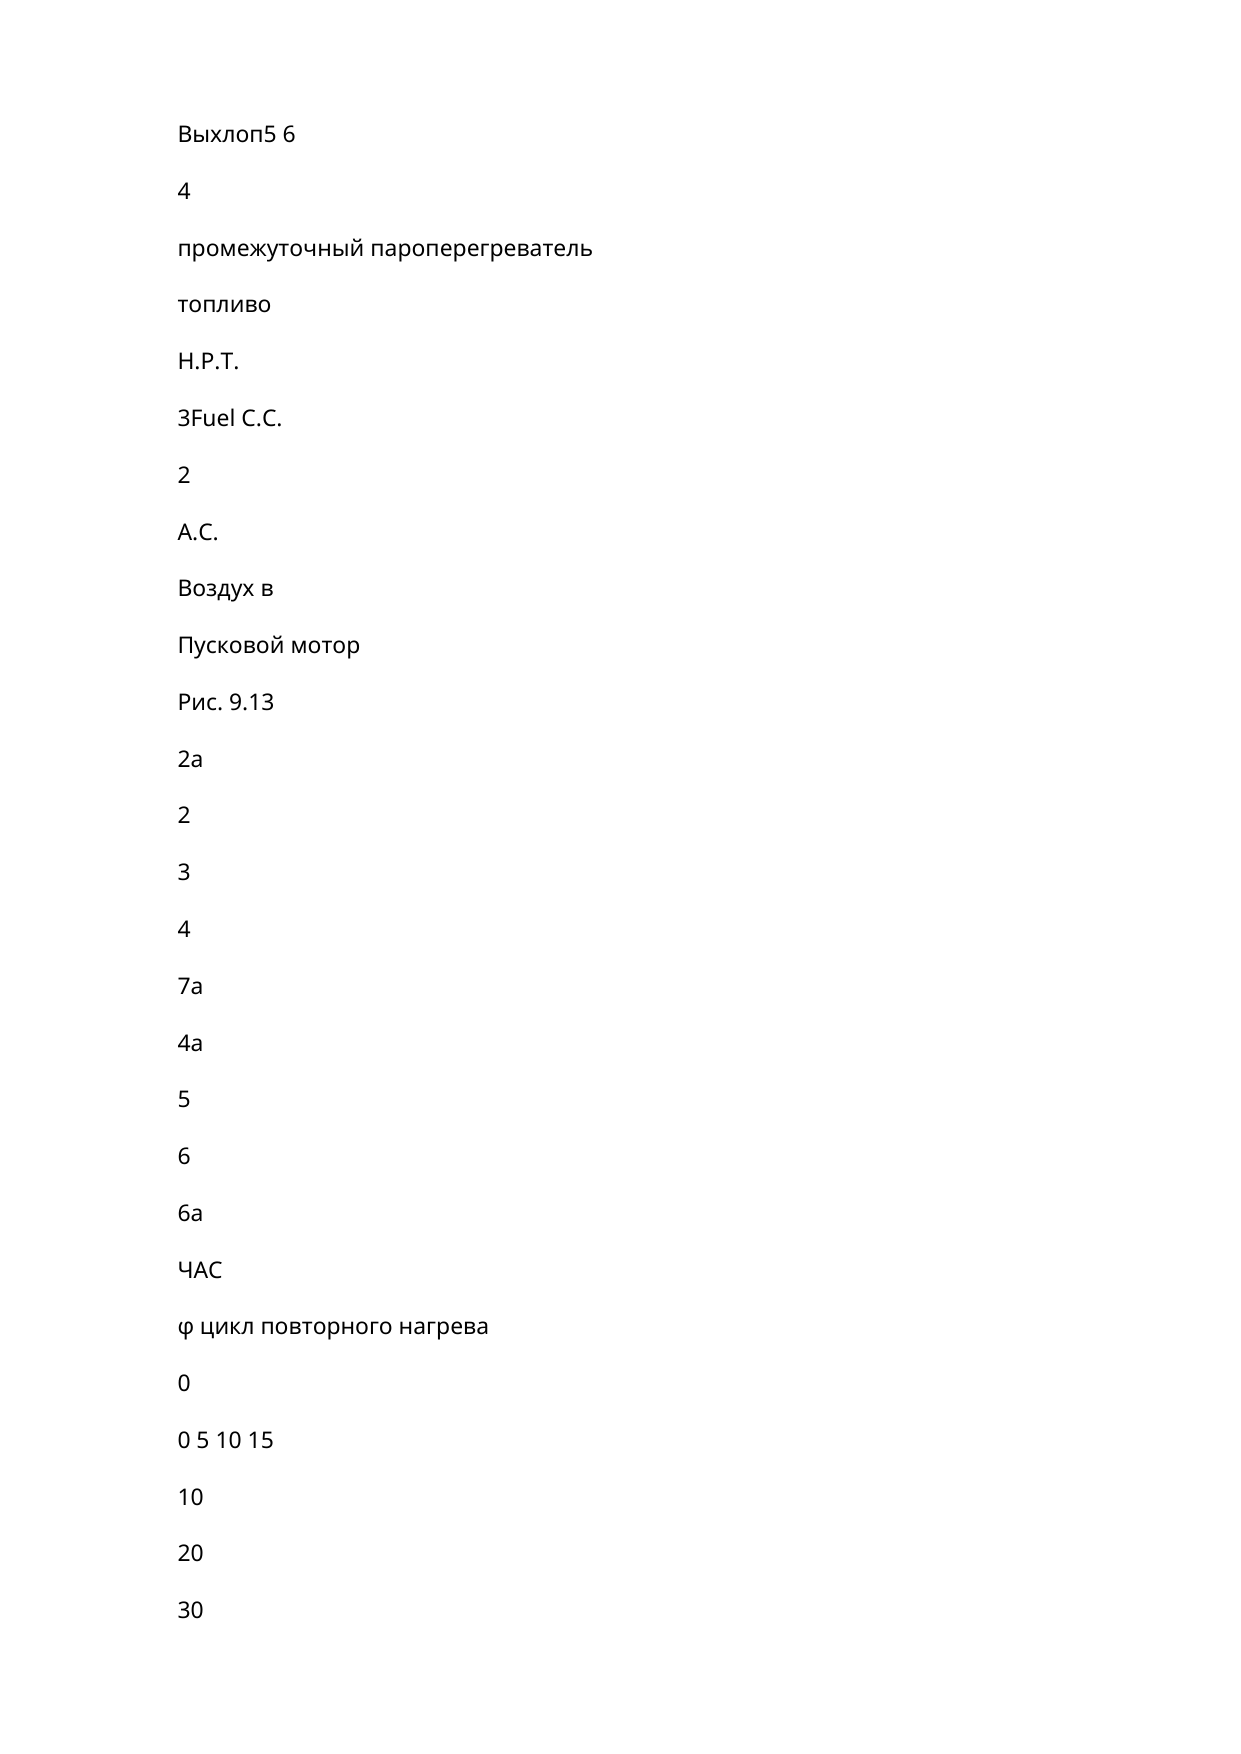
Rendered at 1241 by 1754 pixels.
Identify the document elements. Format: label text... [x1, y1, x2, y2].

text Воздух в [177, 572, 1152, 603]
text A.C. [177, 516, 1152, 547]
text 3 [177, 856, 1152, 887]
text 30 [177, 1594, 1152, 1625]
text 6 [177, 1140, 1152, 1171]
text 0 [177, 1367, 1152, 1398]
text H.P.T. [177, 345, 1152, 376]
text Пусковой мотор [177, 629, 1152, 660]
text 4а [177, 1026, 1152, 1058]
text 0 5 10 15 [177, 1424, 1152, 1455]
text 6а [177, 1197, 1152, 1228]
text 4 [177, 175, 1152, 206]
text 5 [177, 1083, 1152, 1114]
text φ цикл повторного нагрева [177, 1310, 1152, 1342]
text 10 [177, 1481, 1152, 1512]
text Выхлоп5 6 [177, 118, 1152, 149]
text ЧАС [177, 1253, 1152, 1285]
text 3Fuel C.C. [177, 402, 1152, 433]
text промежуточный пароперегреватель [177, 232, 1152, 263]
text 4 [177, 913, 1152, 944]
text 2а [177, 743, 1152, 774]
text 2 [177, 799, 1152, 831]
text Рис. 9.13 [177, 686, 1152, 717]
text 2 [177, 459, 1152, 490]
text 7а [177, 970, 1152, 1001]
text 20 [177, 1537, 1152, 1569]
text топливо [177, 288, 1152, 320]
